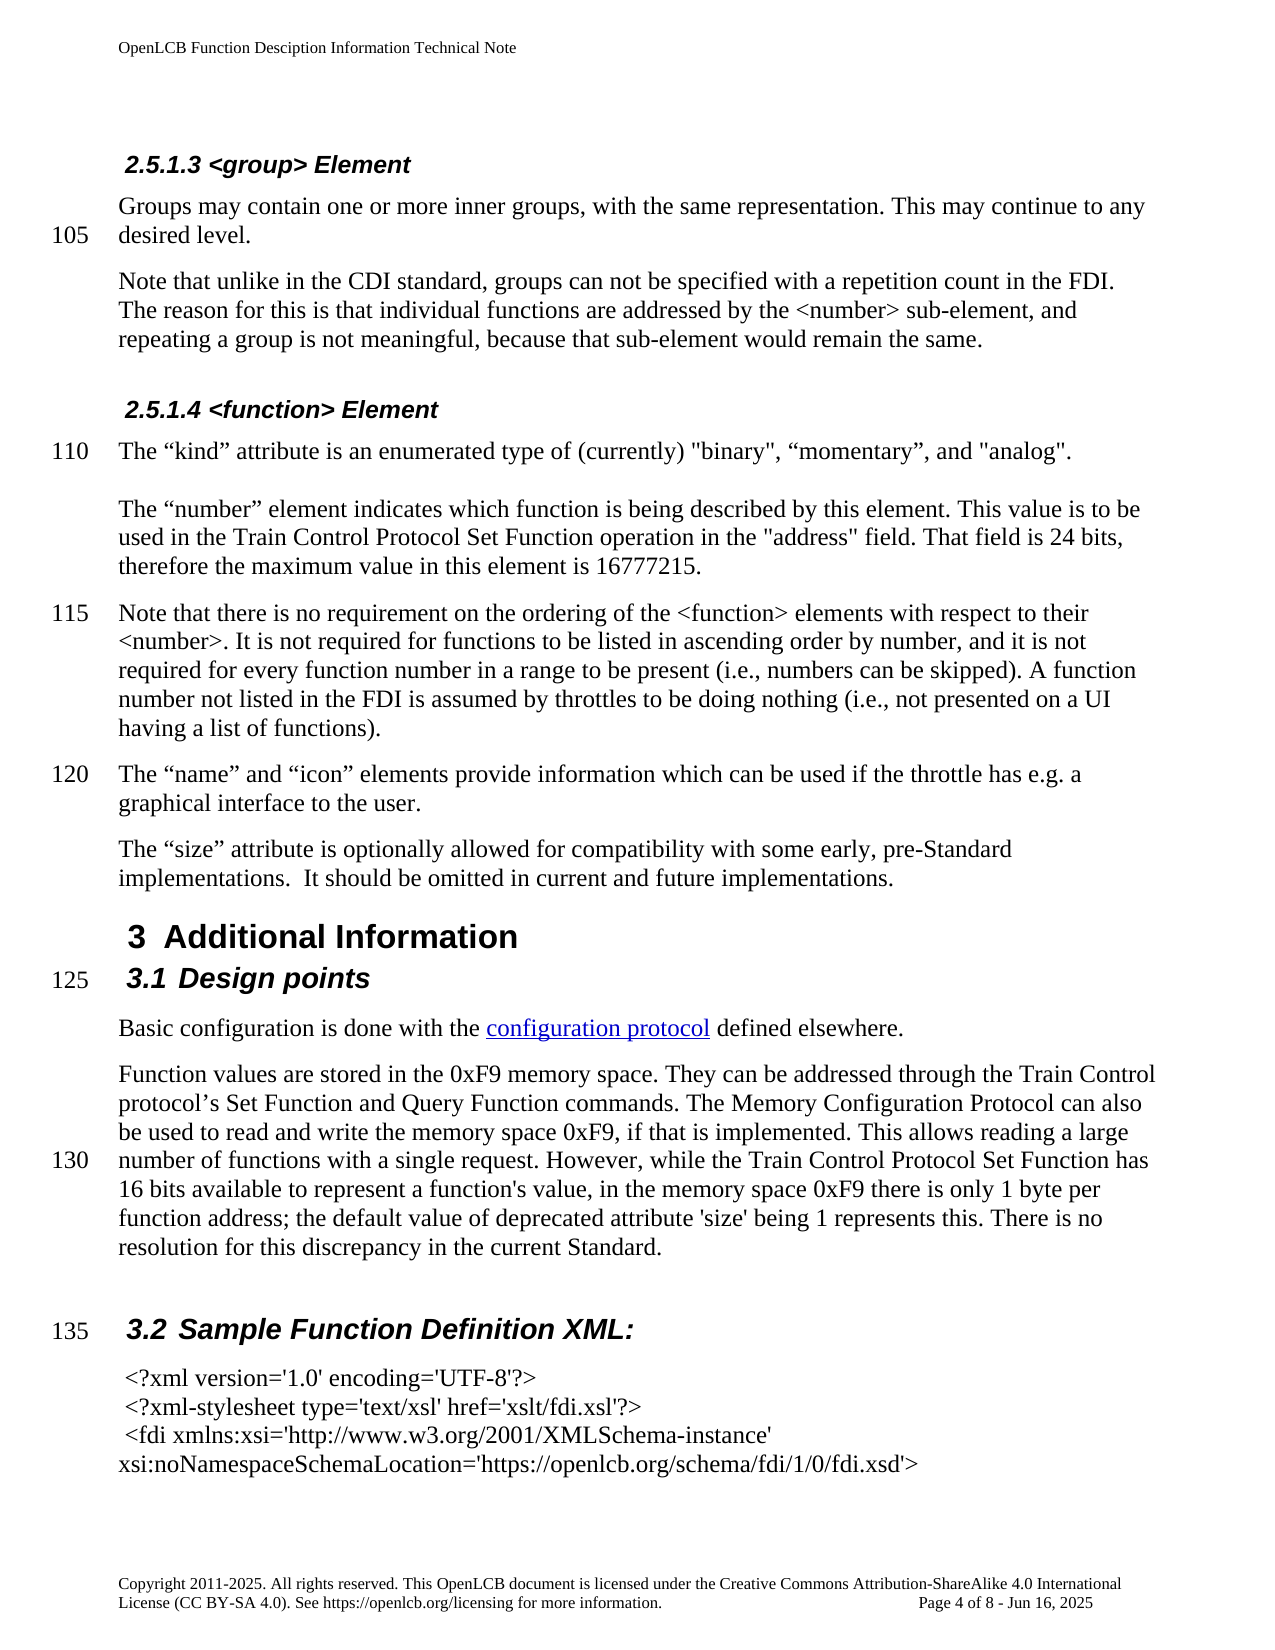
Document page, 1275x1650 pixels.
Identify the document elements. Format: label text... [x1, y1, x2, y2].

text <?xml version='1.0' encoding='UTF-8'?> [118, 1363, 1157, 1392]
text The “size” attribute is optionally allowed for compatibility with some early, pre-Standard implementations. It should be omitted in current and future implementations. [118, 834, 1157, 892]
text The “kind” attribute is an enumerated type of (currently) "binary", “momentary”, and "analog". [118, 436, 1157, 465]
subtitle <group> Element [118, 150, 1157, 178]
text Groups may contain one or more inner groups, with the same representation. This may continue to any desired level. [118, 191, 1157, 248]
text Note that there is no requirement on the ordering of the <function> elements with respect to their <number>. It is not required for functions to be listed in ascending order by number, and it is not required for every function number in a range to be present (i.e., numbers can be skipped). A function number not listed in the FDI is assumed by throttles to be doing nothing (i.e., not presented on a UI having a list of functions). [118, 598, 1157, 741]
text <?xml-stylesheet type='text/xsl' href='xslt/fdi.xsl'?> [118, 1392, 1157, 1421]
text Function values are stored in the 0xF9 memory space. They can be addressed through the Train Control protocol’s Set Function and Query Function commands. The Memory Configuration Protocol can also be used to read and write the memory space 0xF9, if that is implemented. This allows reading a large number of functions with a single request. However, while the Train Control Protocol Set Function has 16 bits available to represent a function's value, in the memory space 0xF9 there is only 1 byte per function address; the default value of deprecated attribute 'size' being 1 represents this. There is no resolution for this discrepancy in the current Standard. [118, 1059, 1157, 1261]
text The “name” and “icon” elements provide information which can be used if the throttle has e.g. a graphical interface to the user. [118, 759, 1157, 817]
subtitle Additional Information [118, 917, 1157, 955]
text The “number” element indicates which function is being described by this element. This value is to be used in the Train Control Protocol Set Function operation in the "address" field. That field is 24 bits, therefore the maximum value in this element is 16777215. [118, 494, 1157, 580]
text <fdi xmlns:xsi='http://www.w3.org/2001/XMLSchema-instance' xsi:noNamespaceSchemaLocation='https://openlcb.org/schema/fdi/1/0/fdi.xsd'> [118, 1421, 1157, 1478]
subtitle Sample Function Definition XML: [118, 1312, 1157, 1345]
text Basic configuration is done with the configuration protocol defined elsewhere. [118, 1013, 1157, 1042]
subtitle Design points [118, 962, 1157, 995]
text Note that unlike in the CDI standard, groups can not be specified with a repetition count in the FDI. The reason for this is that individual functions are addressed by the <number> sub-element, and repeating a group is not meaningful, because that sub-element would remain the same. [118, 266, 1157, 352]
subtitle <function> Element [118, 395, 1157, 424]
